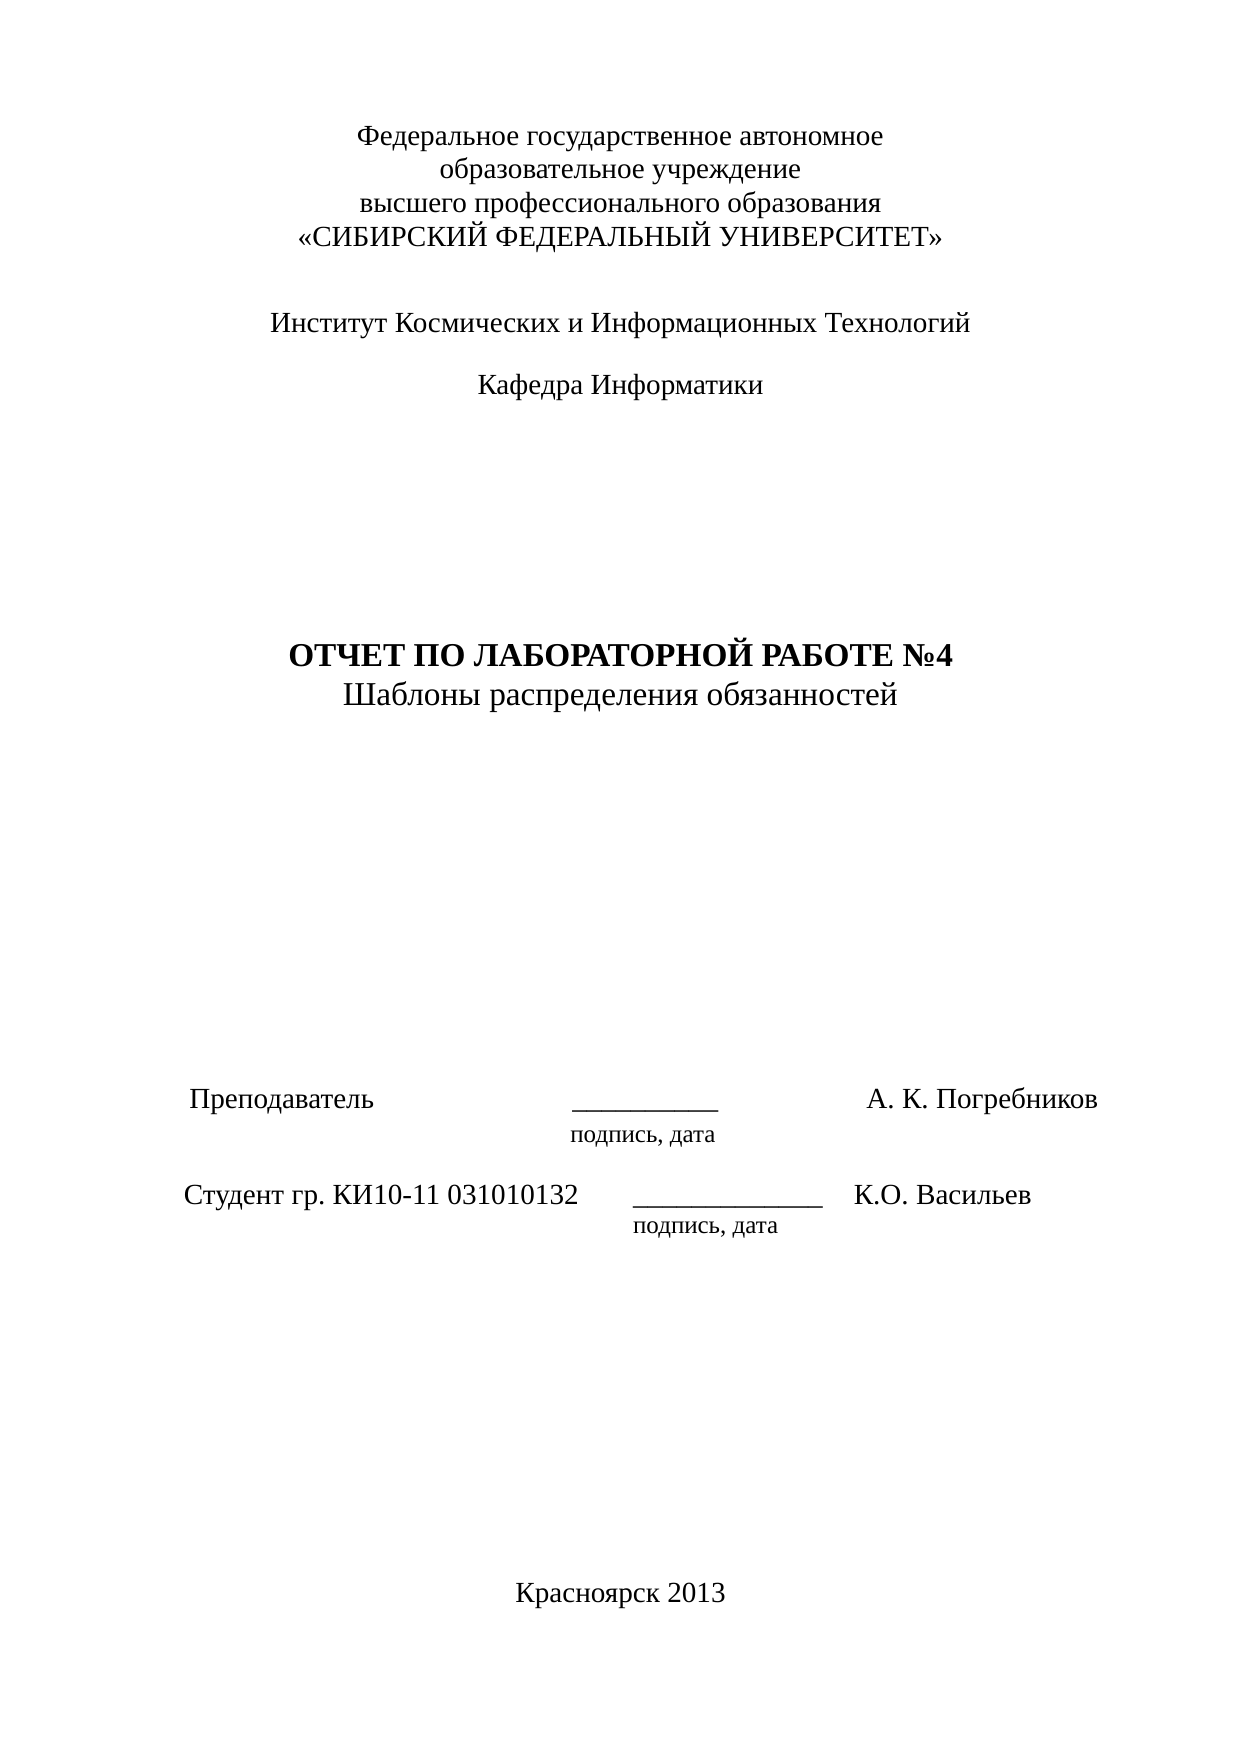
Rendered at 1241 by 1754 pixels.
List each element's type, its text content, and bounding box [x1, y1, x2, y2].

text образовательное учреждение [118, 152, 1122, 185]
text Преподаватель __________ А. К. Погребников [189, 1081, 1122, 1115]
text Кафедра Информатики [118, 367, 1122, 401]
text подпись, дата [118, 1211, 1122, 1239]
text «СИБИРСКИЙ ФЕДЕРАЛЬНЫЙ УНИВЕРСИТЕТ» [118, 219, 1122, 252]
text Студент гр. КИ10-11 031010132 _____________ К.О. Васильев [118, 1177, 1122, 1211]
text Красноярск 2013 [118, 1575, 1122, 1608]
text подпись, дата [118, 1115, 1122, 1148]
text ОТЧЕТ ПО ЛАБОРАТОРНОЙ РАБОТЕ №4 [118, 636, 1122, 674]
text Федеральное государственное автономное [118, 118, 1122, 152]
text Институт Космических и Информационных Технологий [118, 305, 1122, 338]
text высшего профессионального образования [118, 185, 1122, 219]
text Шаблоны распределения обязанностей [118, 674, 1122, 712]
